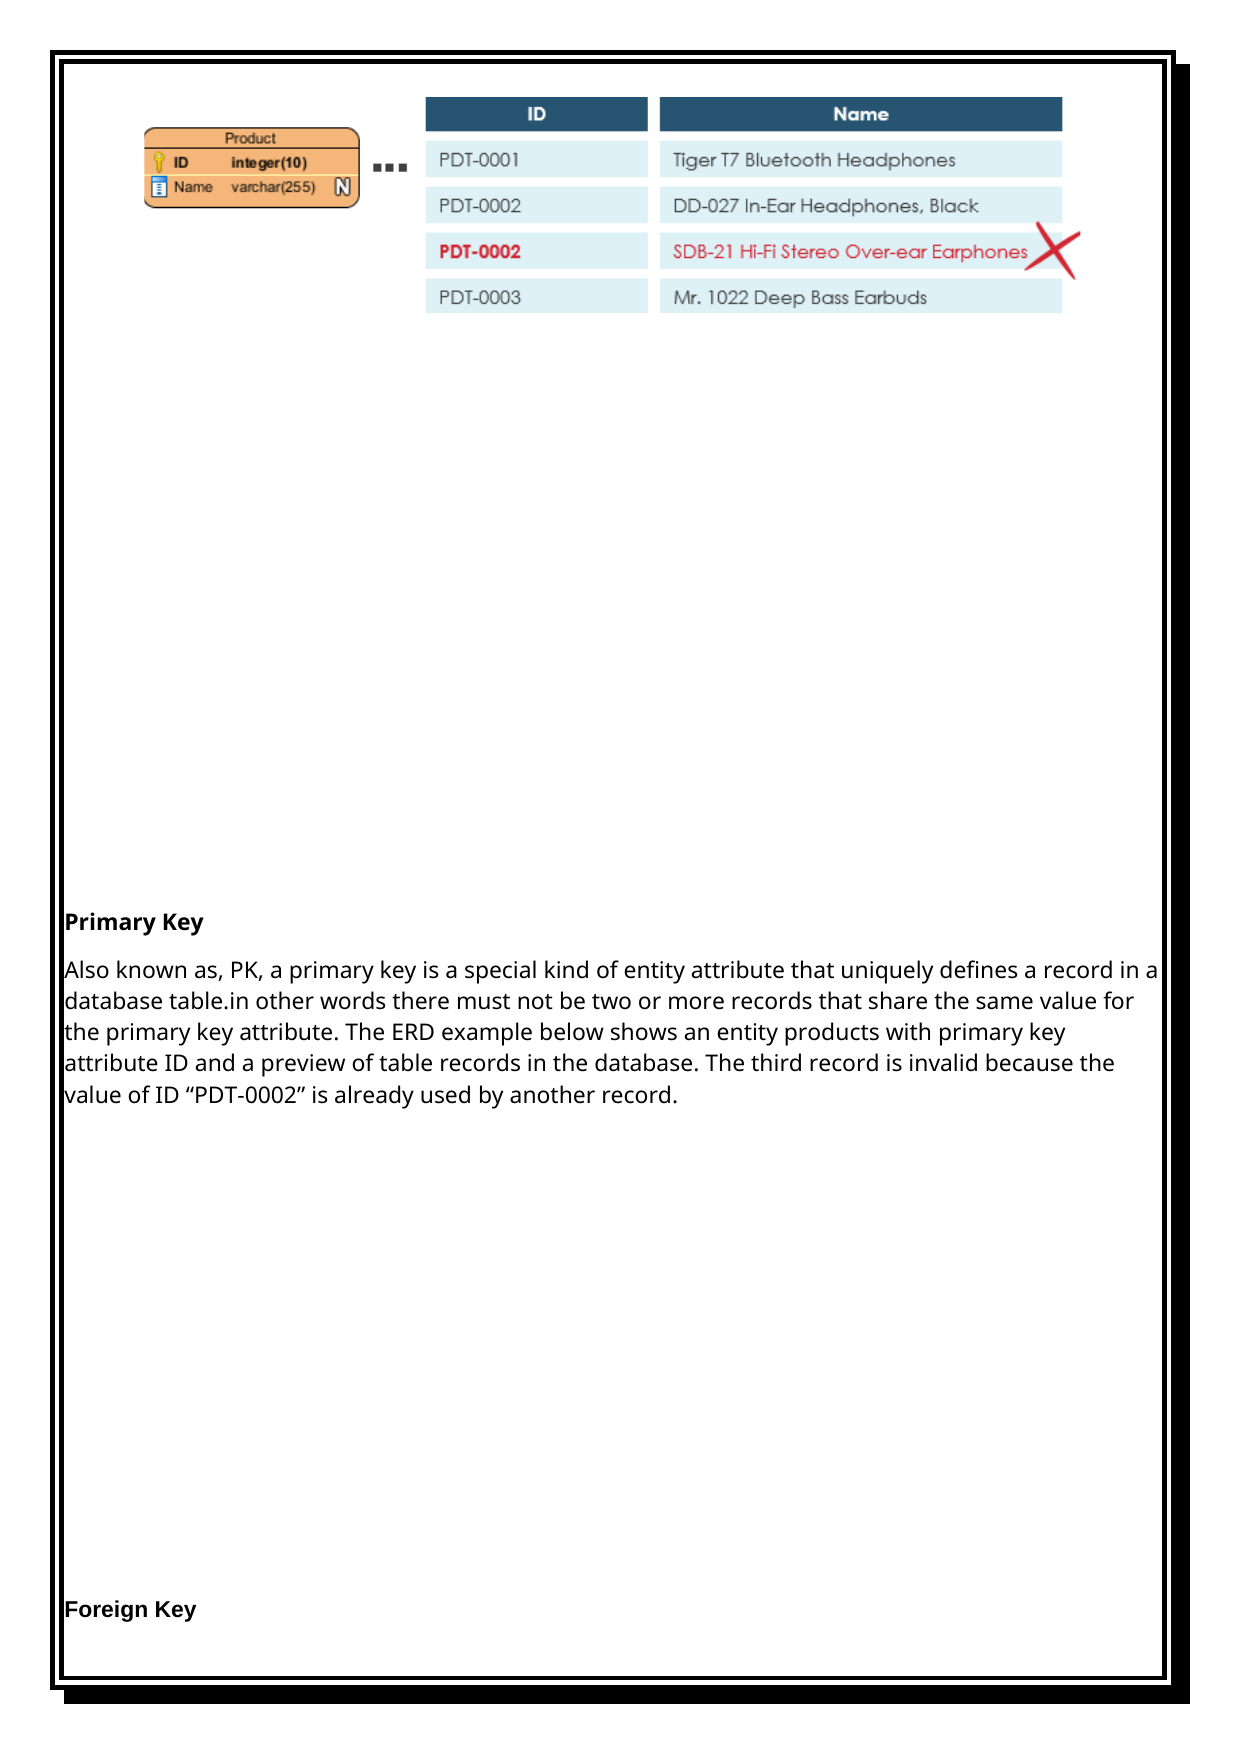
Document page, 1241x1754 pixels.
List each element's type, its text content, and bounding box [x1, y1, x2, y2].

text Foreign Key [64, 1596, 1162, 1622]
text Also known as, PK, a primary key is a special kind of entity attribute that uniquely defines a record in a database table.in other words there must not be two or more records that share the same value for the primary key attribute. The ERD example below shows an entity products with primary key attribute ID and a preview of table records in the database. The third record is invalid because the value of ID “PDT-0002” is already used by another record. [64, 954, 1162, 1110]
text Primary Key [64, 906, 1162, 937]
